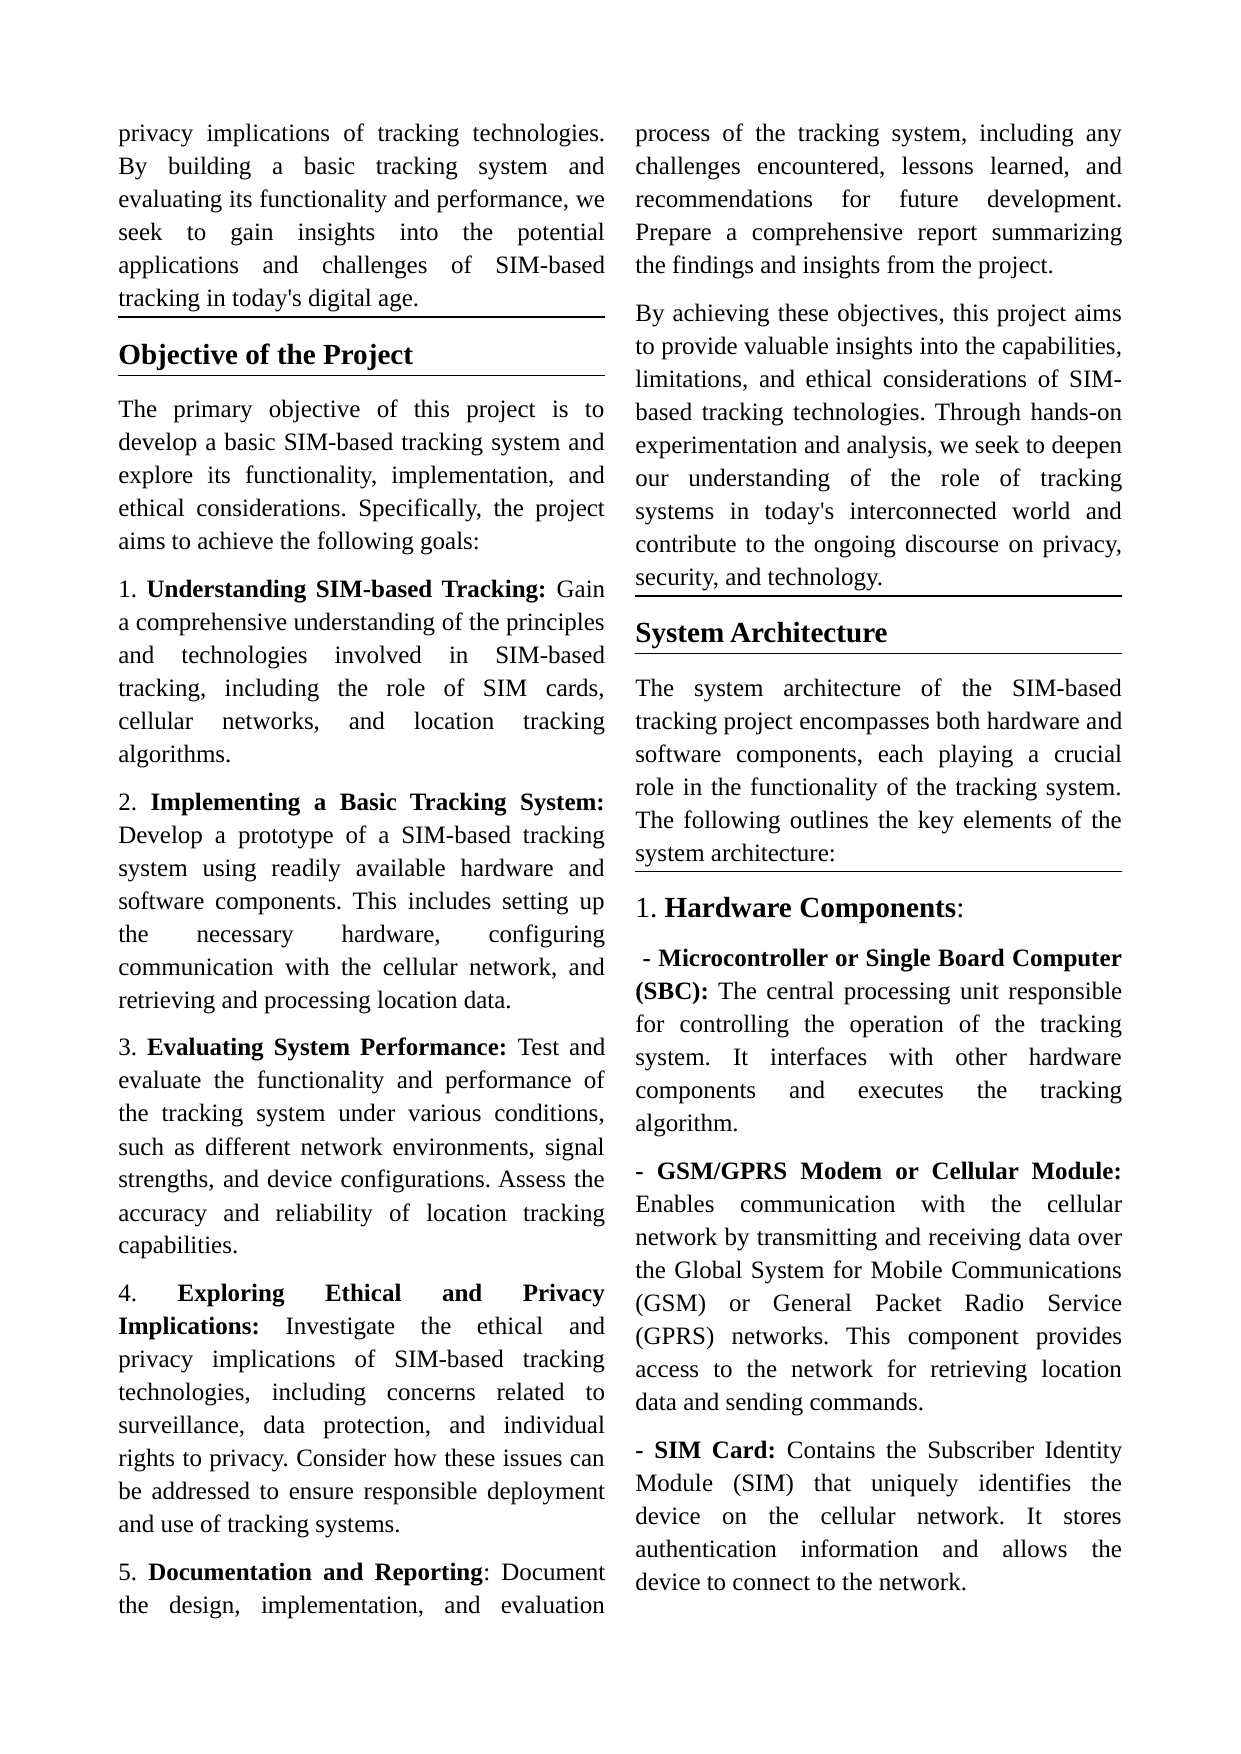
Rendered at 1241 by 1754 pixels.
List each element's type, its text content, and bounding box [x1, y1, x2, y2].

text privacy implications of tracking technologies. By building a basic tracking system and evaluating its functionality and performance, we seek to gain insights into the potential applications and challenges of SIM-based tracking in today's digital age. [118, 118, 605, 316]
text Objective of the Project [118, 337, 605, 375]
text 5. Documentation and Reporting: Document the design, implementation, and evaluation [118, 1557, 605, 1619]
text 1. Understanding SIM-based Tracking: Gain a comprehensive understanding of the principles and technologies involved in SIM-based tracking, including the role of SIM cards, cellular networks, and location tracking algorithms. [118, 574, 605, 768]
text - SIM Card: Contains the Subscriber Identity Module (SIM) that uniquely identifies the device on the cellular network. It stores authentication information and allows the device to connect to the network. [635, 1435, 1122, 1596]
text 2. Implementing a Basic Tracking System: Develop a prototype of a SIM-based tracking system using readily available hardware and software components. This includes setting up the necessary hardware, configuring communication with the cellular network, and retrieving and processing location data. [118, 787, 605, 1014]
text process of the tracking system, including any challenges encountered, lessons learned, and recommendations for future development. Prepare a comprehensive report summarizing the findings and insights from the project. [635, 118, 1122, 279]
text System Architecture [635, 616, 1122, 653]
text By achieving these objectives, this project aims to provide valuable insights into the capabilities, limitations, and ethical considerations of SIM-based tracking technologies. Through hands-on experimentation and analysis, we seek to deepen our understanding of the role of tracking systems in today's interconnected world and contribute to the ongoing discourse on privacy, security, and technology. [635, 298, 1122, 595]
text - Microcontroller or Single Board Computer (SBC): The central processing unit responsible for controlling the operation of the tracking system. It interfaces with other hardware components and executes the tracking algorithm. [635, 943, 1122, 1137]
text The system architecture of the SIM-based tracking project encompasses both hardware and software components, each playing a crucial role in the functionality of the tracking system. The following outlines the key elements of the system architecture: [635, 673, 1122, 871]
text 3. Evaluating System Performance: Test and evaluate the functionality and performance of the tracking system under various conditions, such as different network environments, signal strengths, and device configurations. Assess the accuracy and reliability of location tracking capabilities. [118, 1032, 605, 1259]
text 1. Hardware Components: [635, 890, 1122, 924]
text The primary objective of this project is to develop a basic SIM-based tracking system and explore its functionality, implementation, and ethical considerations. Specifically, the project aims to achieve the following goals: [118, 394, 605, 555]
text 4. Exploring Ethical and Privacy Implications: Investigate the ethical and privacy implications of SIM-based tracking technologies, including concerns related to surveillance, data protection, and individual rights to privacy. Consider how these issues can be addressed to ensure responsible deployment and use of tracking systems. [118, 1278, 605, 1538]
text - GSM/GPRS Modem or Cellular Module: Enables communication with the cellular network by transmitting and receiving data over the Global System for Mobile Communications (GSM) or General Packet Radio Service (GPRS) networks. This component provides access to the network for retrieving location data and sending commands. [635, 1156, 1122, 1416]
